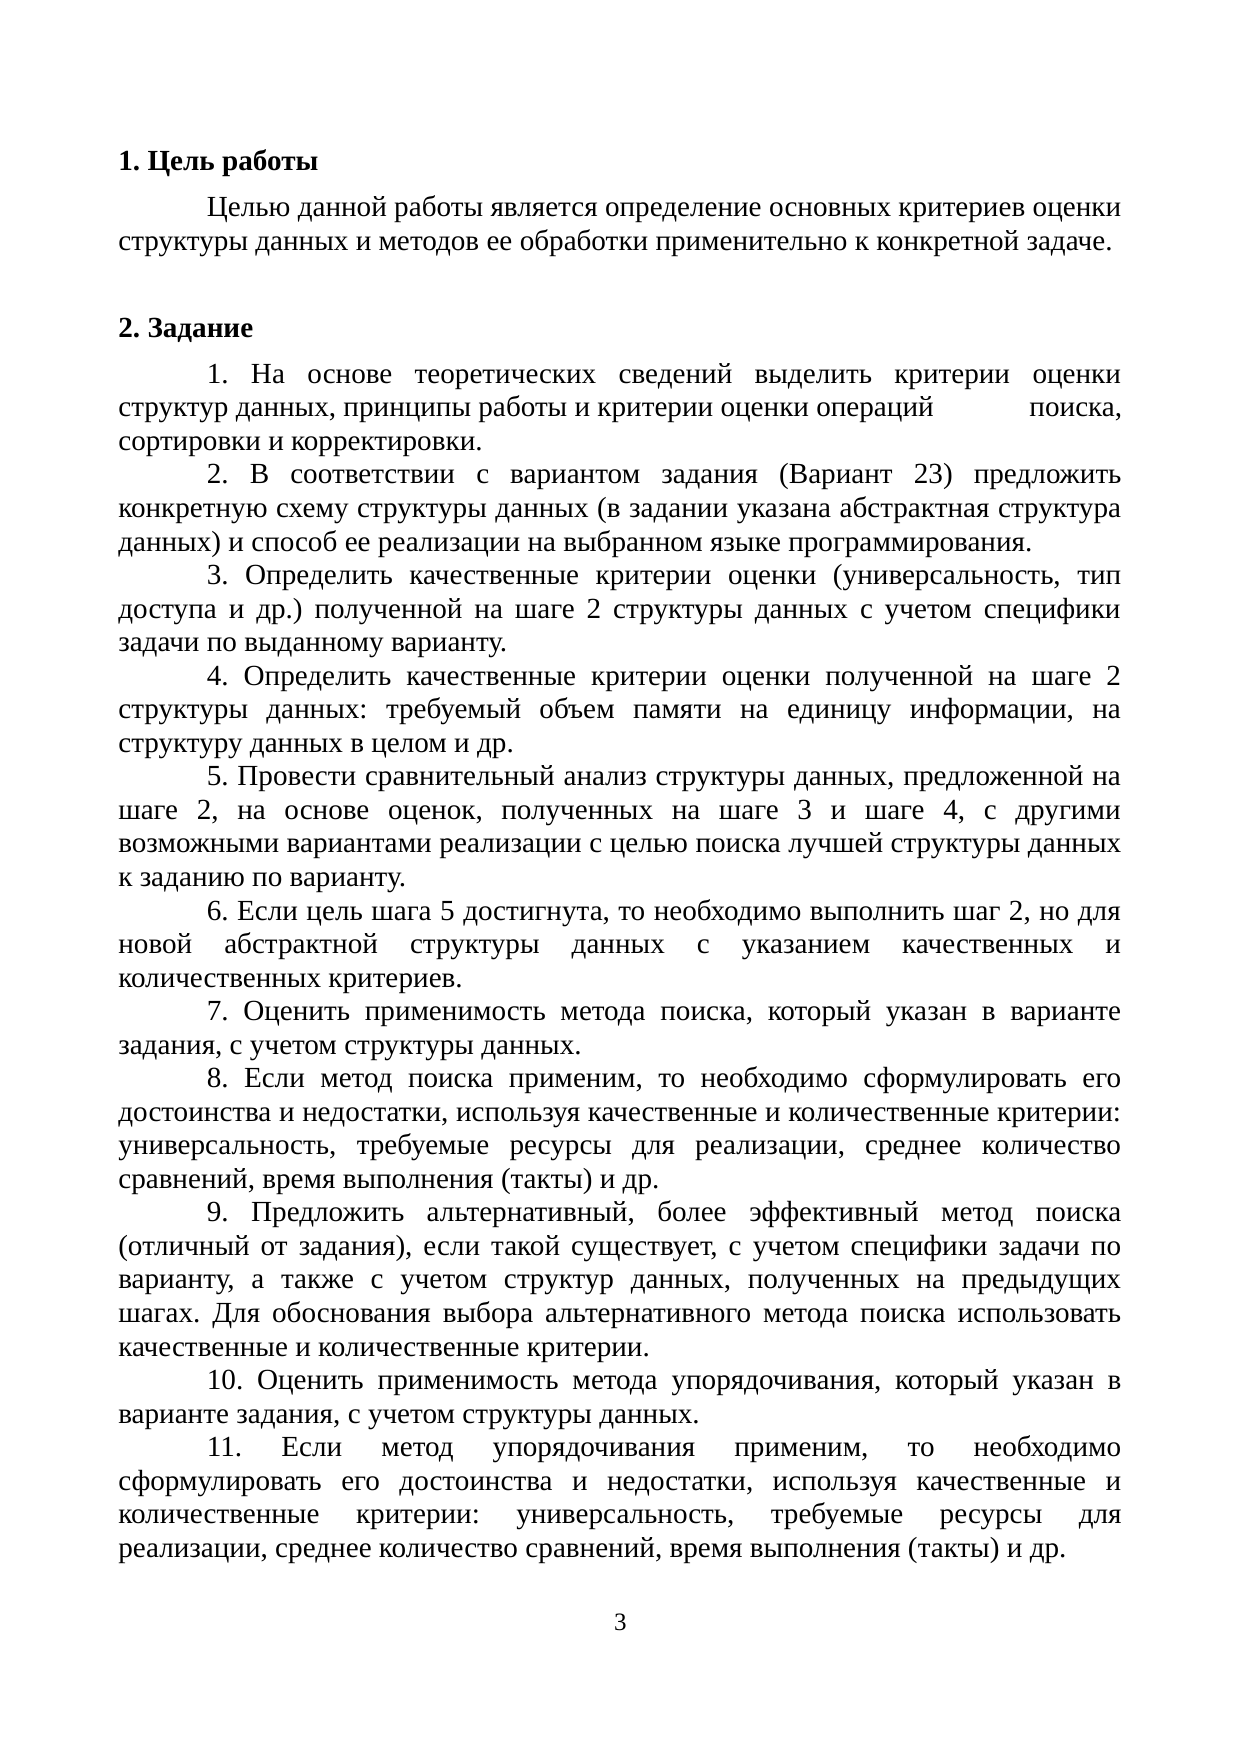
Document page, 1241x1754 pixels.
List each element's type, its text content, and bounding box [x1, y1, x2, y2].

subtitle 2. Задание [118, 310, 1122, 343]
text 4. Определить качественные критерии оценки полученной на шаге 2 структуры данных: требуемый объем памяти на единицу информации, на структуру данных в целом и др. [118, 658, 1122, 758]
text 1. На основе теоретических сведений выделить критерии оценки структур данных, принципы работы и критерии оценки операций поиска, сортировки и корректировки. [118, 356, 1122, 457]
text 7. Оценить применимость метода поиска, который указан в варианте задания, с учетом структуры данных. [118, 993, 1122, 1060]
text Целью данной работы является определение основных критериев оценки структуры данных и методов ее обработки применительно к конкретной задаче. [118, 189, 1122, 256]
text 5. Провести сравнительный анализ структуры данных, предложенной на шаге 2, на основе оценок, полученных на шаге 3 и шаге 4, с другими возможными вариантами реализации с целью поиска лучшей структуры данных к заданию по варианту. [118, 758, 1122, 893]
text 11. Если метод упорядочивания применим, то необходимо сформулировать его достоинства и недостатки, используя качественные и количественные критерии: универсальность, требуемые ресурсы для реализации, среднее количество сравнений, время выполнения (такты) и др. [118, 1429, 1122, 1563]
text 8. Если метод поиска применим, то необходимо сформулировать его достоинства и недостатки, используя качественные и количественные критерии: универсальность, требуемые ресурсы для реализации, среднее количество сравнений, время выполнения (такты) и др. [118, 1060, 1122, 1194]
subtitle 1. Цель работы [118, 143, 1122, 177]
text 10. Оценить применимость метода упорядочивания, который указан в варианте задания, с учетом структуры данных. [118, 1362, 1122, 1429]
text 3. Определить качественные критерии оценки (универсальность, тип доступа и др.) полученной на шаге 2 структуры данных с учетом специфики задачи по выданному варианту. [118, 557, 1122, 658]
text 6. Если цель шага 5 достигнута, то необходимо выполнить шаг 2, но для новой абстрактной структуры данных с указанием качественных и количественных критериев. [118, 893, 1122, 993]
text 9. Предложить альтернативный, более эффективный метод поиска (отличный от задания), если такой существует, с учетом специфики задачи по варианту, а также с учетом структур данных, полученных на предыдущих шагах. Для обоснования выбора альтернативного метода поиска использовать качественные и количественные критерии. [118, 1194, 1122, 1362]
text 2. В соответствии с вариантом задания (Вариант 23) предложить конкретную схему структуры данных (в задании указана абстрактная структура данных) и способ ее реализации на выбранном языке программирования. [118, 457, 1122, 557]
